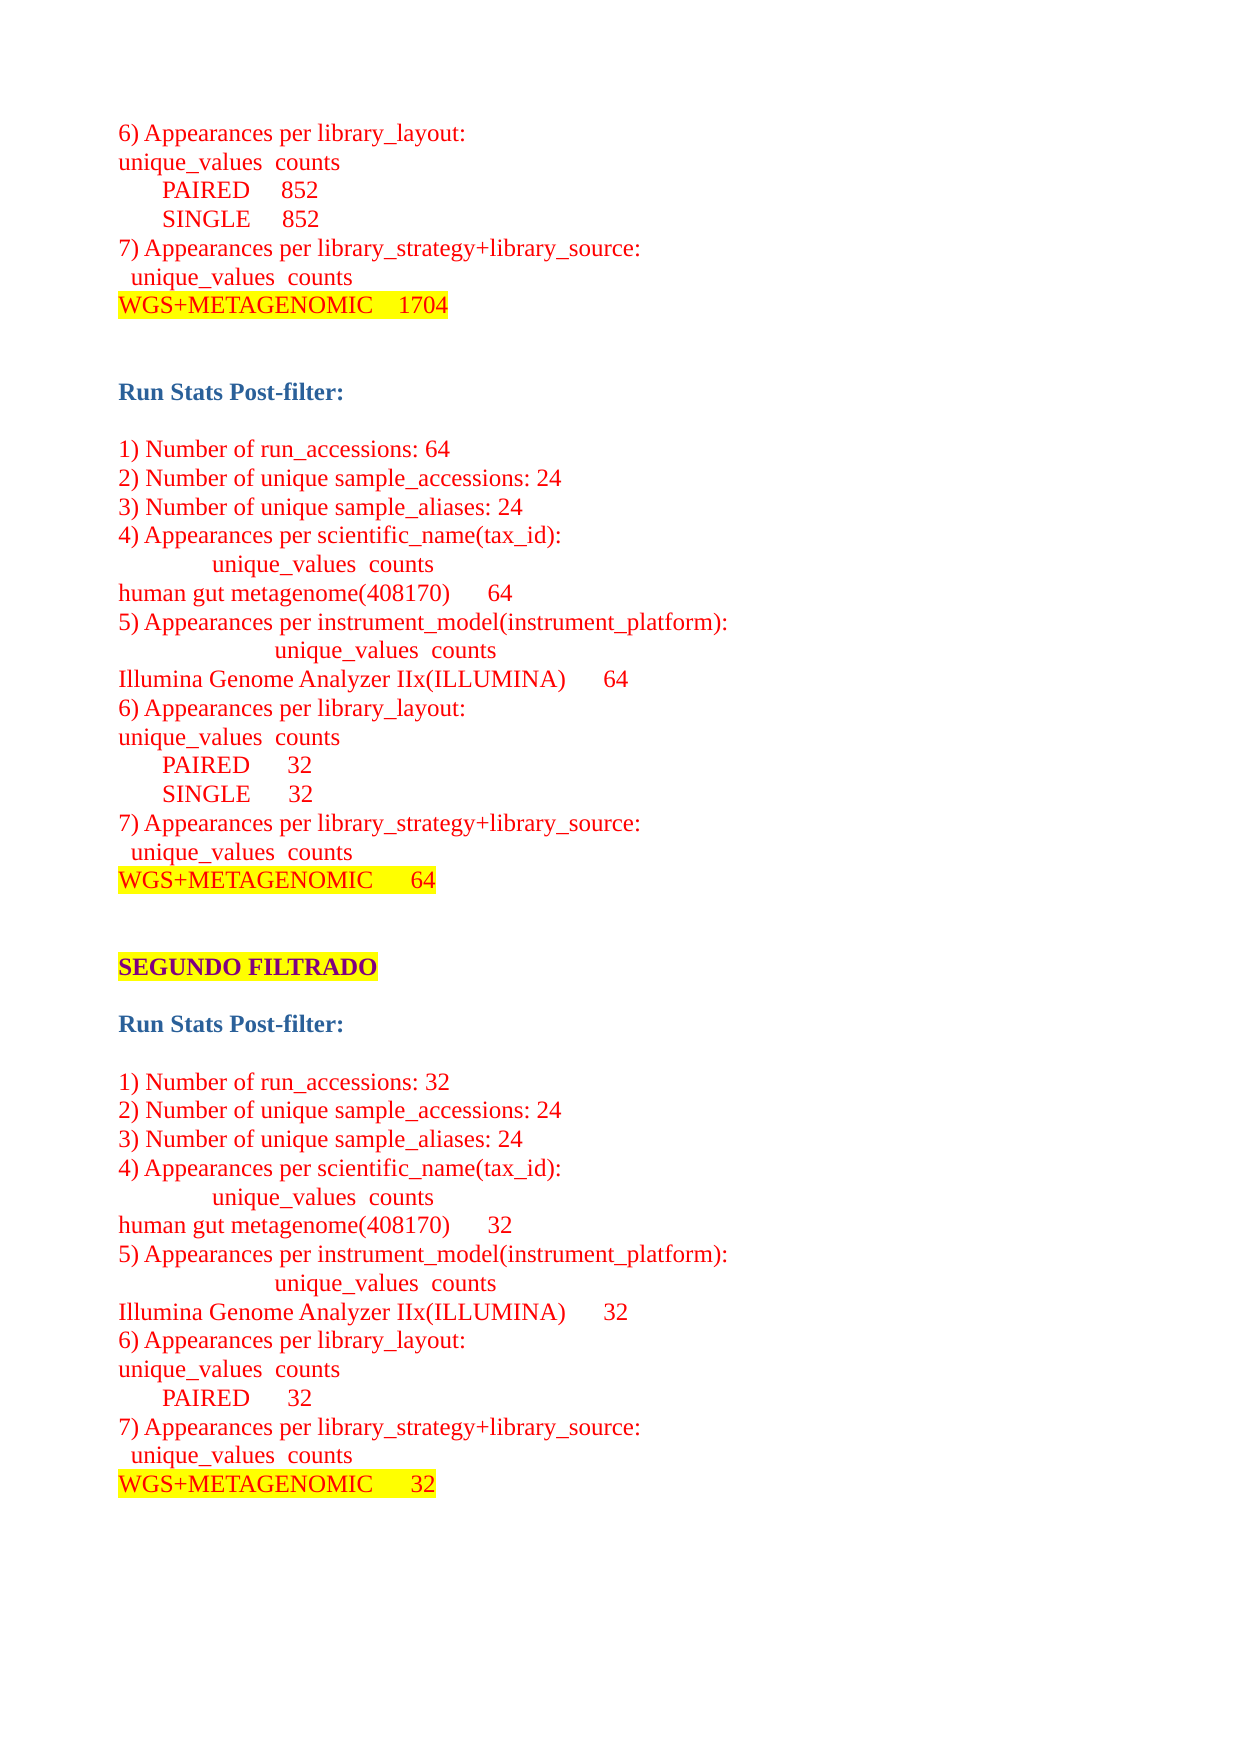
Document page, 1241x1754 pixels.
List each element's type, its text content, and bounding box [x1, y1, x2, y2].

text 7) Appearances per library_strategy+library_source: [118, 233, 1122, 262]
text unique_values counts [118, 837, 1122, 866]
text 3) Number of unique sample_aliases: 24 [118, 492, 1122, 521]
text unique_values counts [118, 1268, 1122, 1297]
text 4) Appearances per scientific_name(tax_id): [118, 521, 1122, 549]
text unique_values counts [118, 549, 1122, 578]
text SINGLE 32 [118, 779, 1122, 808]
text 2) Number of unique sample_accessions: 24 [118, 463, 1122, 492]
text WGS+METAGENOMIC 32 [118, 1469, 1122, 1498]
text WGS+METAGENOMIC 64 [118, 866, 1122, 894]
text 6) Appearances per library_layout: [118, 693, 1122, 722]
text unique_values counts [118, 147, 1122, 176]
text PAIRED 32 [118, 751, 1122, 779]
text unique_values counts [118, 1354, 1122, 1383]
text SINGLE 852 [118, 204, 1122, 233]
text 6) Appearances per library_layout: [118, 118, 1122, 147]
text PAIRED 32 [118, 1383, 1122, 1412]
text 2) Number of unique sample_accessions: 24 [118, 1096, 1122, 1124]
text Run Stats Post-filter: [118, 1009, 1122, 1038]
text 1) Number of run_accessions: 64 [118, 434, 1122, 463]
text 6) Appearances per library_layout: [118, 1326, 1122, 1354]
text Illumina Genome Analyzer IIx(ILLUMINA) 32 [118, 1297, 1122, 1326]
text 5) Appearances per instrument_model(instrument_platform): [118, 1239, 1122, 1268]
text unique_values counts [118, 1182, 1122, 1211]
text PAIRED 852 [118, 176, 1122, 204]
text 5) Appearances per instrument_model(instrument_platform): [118, 607, 1122, 636]
text SEGUNDO FILTRADO [118, 952, 1122, 981]
text unique_values counts [118, 722, 1122, 751]
text Illumina Genome Analyzer IIx(ILLUMINA) 64 [118, 664, 1122, 693]
text 4) Appearances per scientific_name(tax_id): [118, 1153, 1122, 1182]
text unique_values counts [118, 262, 1122, 291]
text unique_values counts [118, 1441, 1122, 1469]
text Run Stats Post-filter: [118, 377, 1122, 406]
text 1) Number of run_accessions: 32 [118, 1067, 1122, 1096]
text human gut metagenome(408170) 32 [118, 1211, 1122, 1239]
text human gut metagenome(408170) 64 [118, 578, 1122, 607]
text unique_values counts [118, 636, 1122, 664]
text WGS+METAGENOMIC 1704 [118, 291, 1122, 319]
text 7) Appearances per library_strategy+library_source: [118, 808, 1122, 837]
text 3) Number of unique sample_aliases: 24 [118, 1124, 1122, 1153]
text 7) Appearances per library_strategy+library_source: [118, 1412, 1122, 1441]
